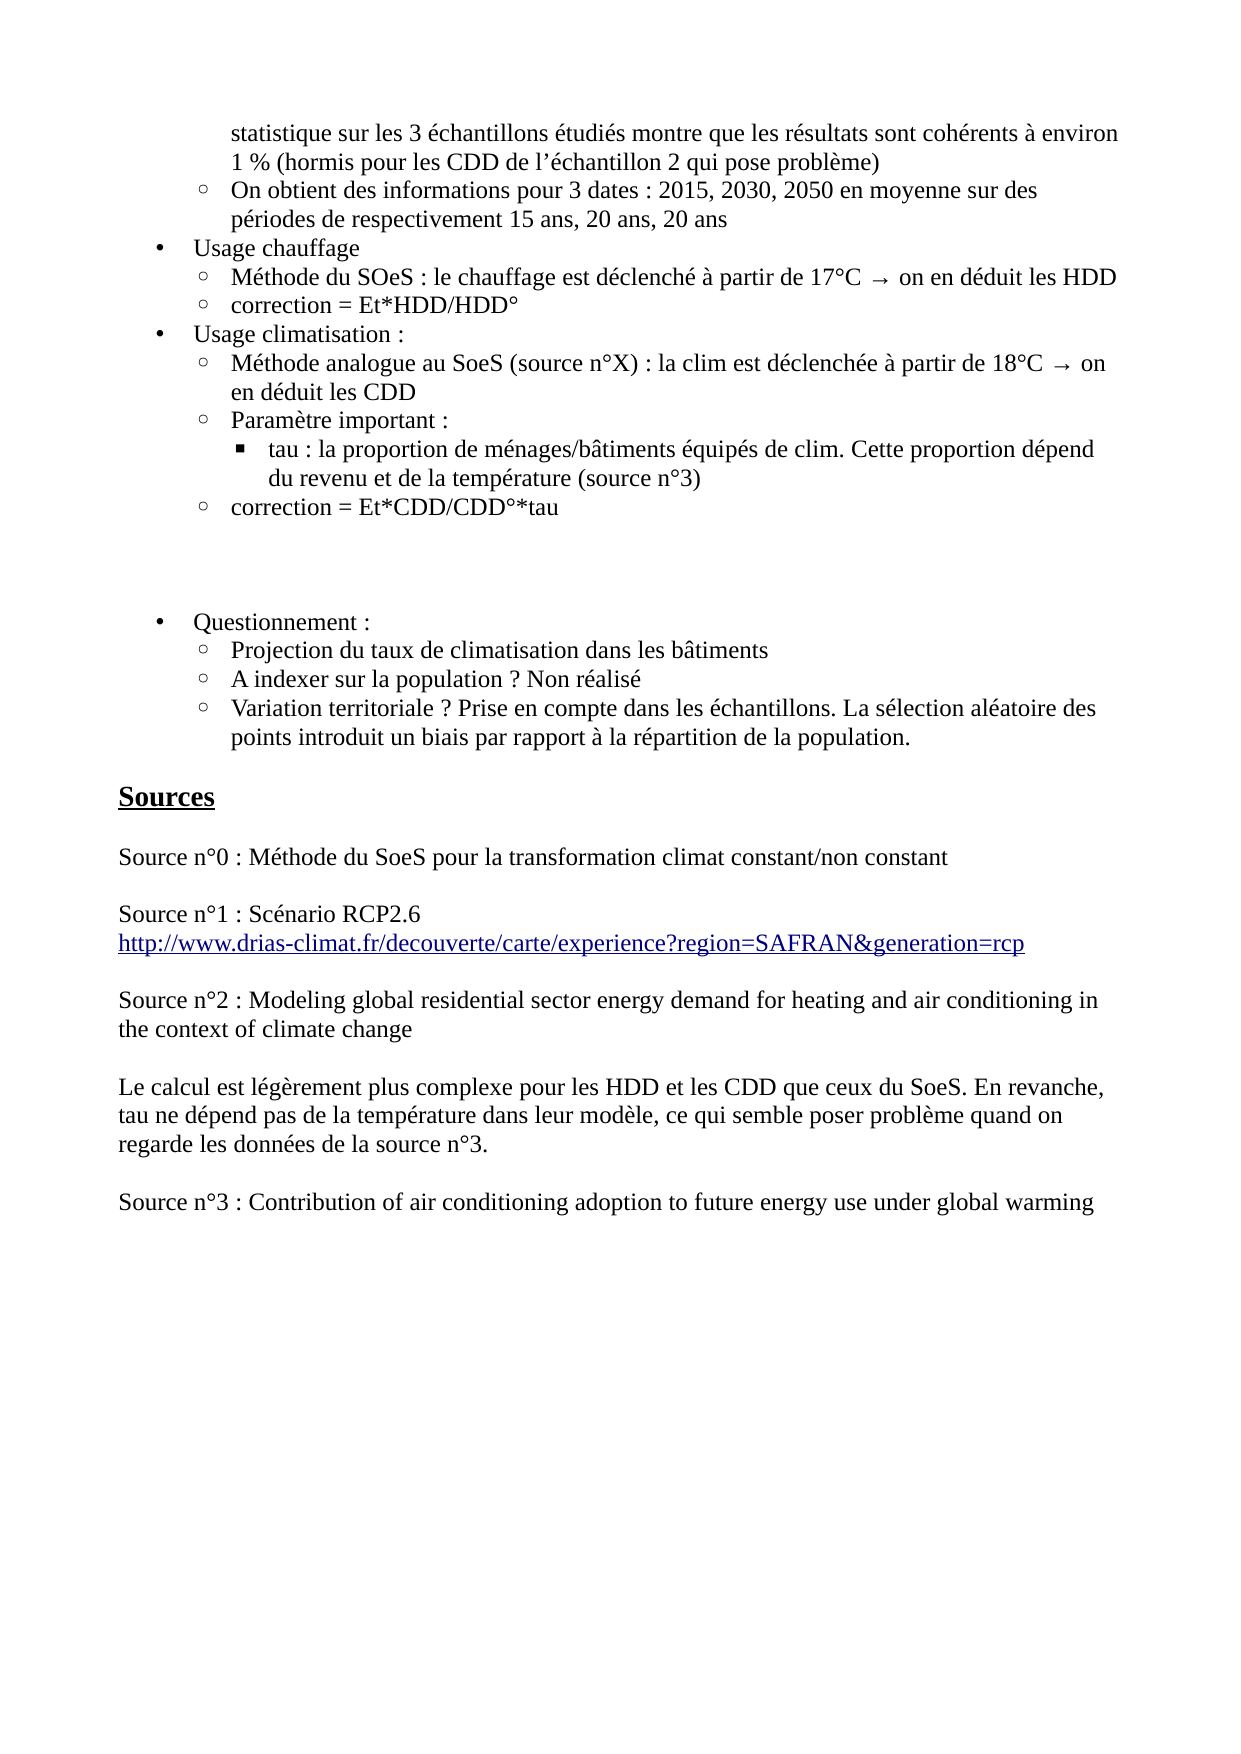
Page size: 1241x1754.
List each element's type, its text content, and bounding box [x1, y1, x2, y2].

list Projection du taux de climatisation dans les bâtiments [193, 636, 1122, 664]
text Source n°1 : Scénario RCP2.6 [118, 899, 1122, 928]
text Le calcul est légèrement plus complexe pour les HDD et les CDD que ceux du SoeS. En revanche, tau ne dépend pas de la température dans leur modèle, ce qui semble poser problème quand on regarde les données de la source n°3. [118, 1072, 1122, 1158]
text Sources [118, 779, 1122, 813]
text Source n°2 : Modeling global residential sector energy demand for heating and air conditioning in the context of climate change [118, 985, 1122, 1043]
list On obtient des informations pour 3 dates : 2015, 2030, 2050 en moyenne sur des périodes de respectivement 15 ans, 20 ans, 20 ans [193, 176, 1122, 233]
list Méthode analogue au SoeS (source n°X) : la clim est déclenchée à partir de 18°C → on en déduit les CDD [193, 348, 1122, 406]
list Usage climatisation : [156, 319, 1122, 348]
list statistique sur les 3 échantillons étudiés montre que les résultats sont cohérents à environ 1 % (hormis pour les CDD de l’échantillon 2 qui pose problème) [193, 118, 1122, 176]
list tau : la proportion de ménages/bâtiments équipés de clim. Cette proportion dépend du revenu et de la température (source n°3) [231, 434, 1122, 492]
list Questionnement : [156, 607, 1122, 636]
text Source n°0 : Méthode du SoeS pour la transformation climat constant/non constant [118, 842, 1122, 870]
text http://www.drias-climat.fr/decouverte/carte/experience?region=SAFRAN&generation=rcp [118, 928, 1122, 957]
list correction = Et*HDD/HDD° [193, 291, 1122, 319]
list Paramètre important : [193, 406, 1122, 434]
list Variation territoriale ? Prise en compte dans les échantillons. La sélection aléatoire des points introduit un biais par rapport à la répartition de la population. [193, 693, 1122, 751]
list Méthode du SOeS : le chauffage est déclenché à partir de 17°C → on en déduit les HDD [193, 262, 1122, 291]
list correction = Et*CDD/CDD°*tau [193, 492, 1122, 521]
list Usage chauffage [156, 233, 1122, 262]
text Source n°3 : Contribution of air conditioning adoption to future energy use under global warming [118, 1187, 1122, 1215]
list A indexer sur la population ? Non réalisé [193, 664, 1122, 693]
